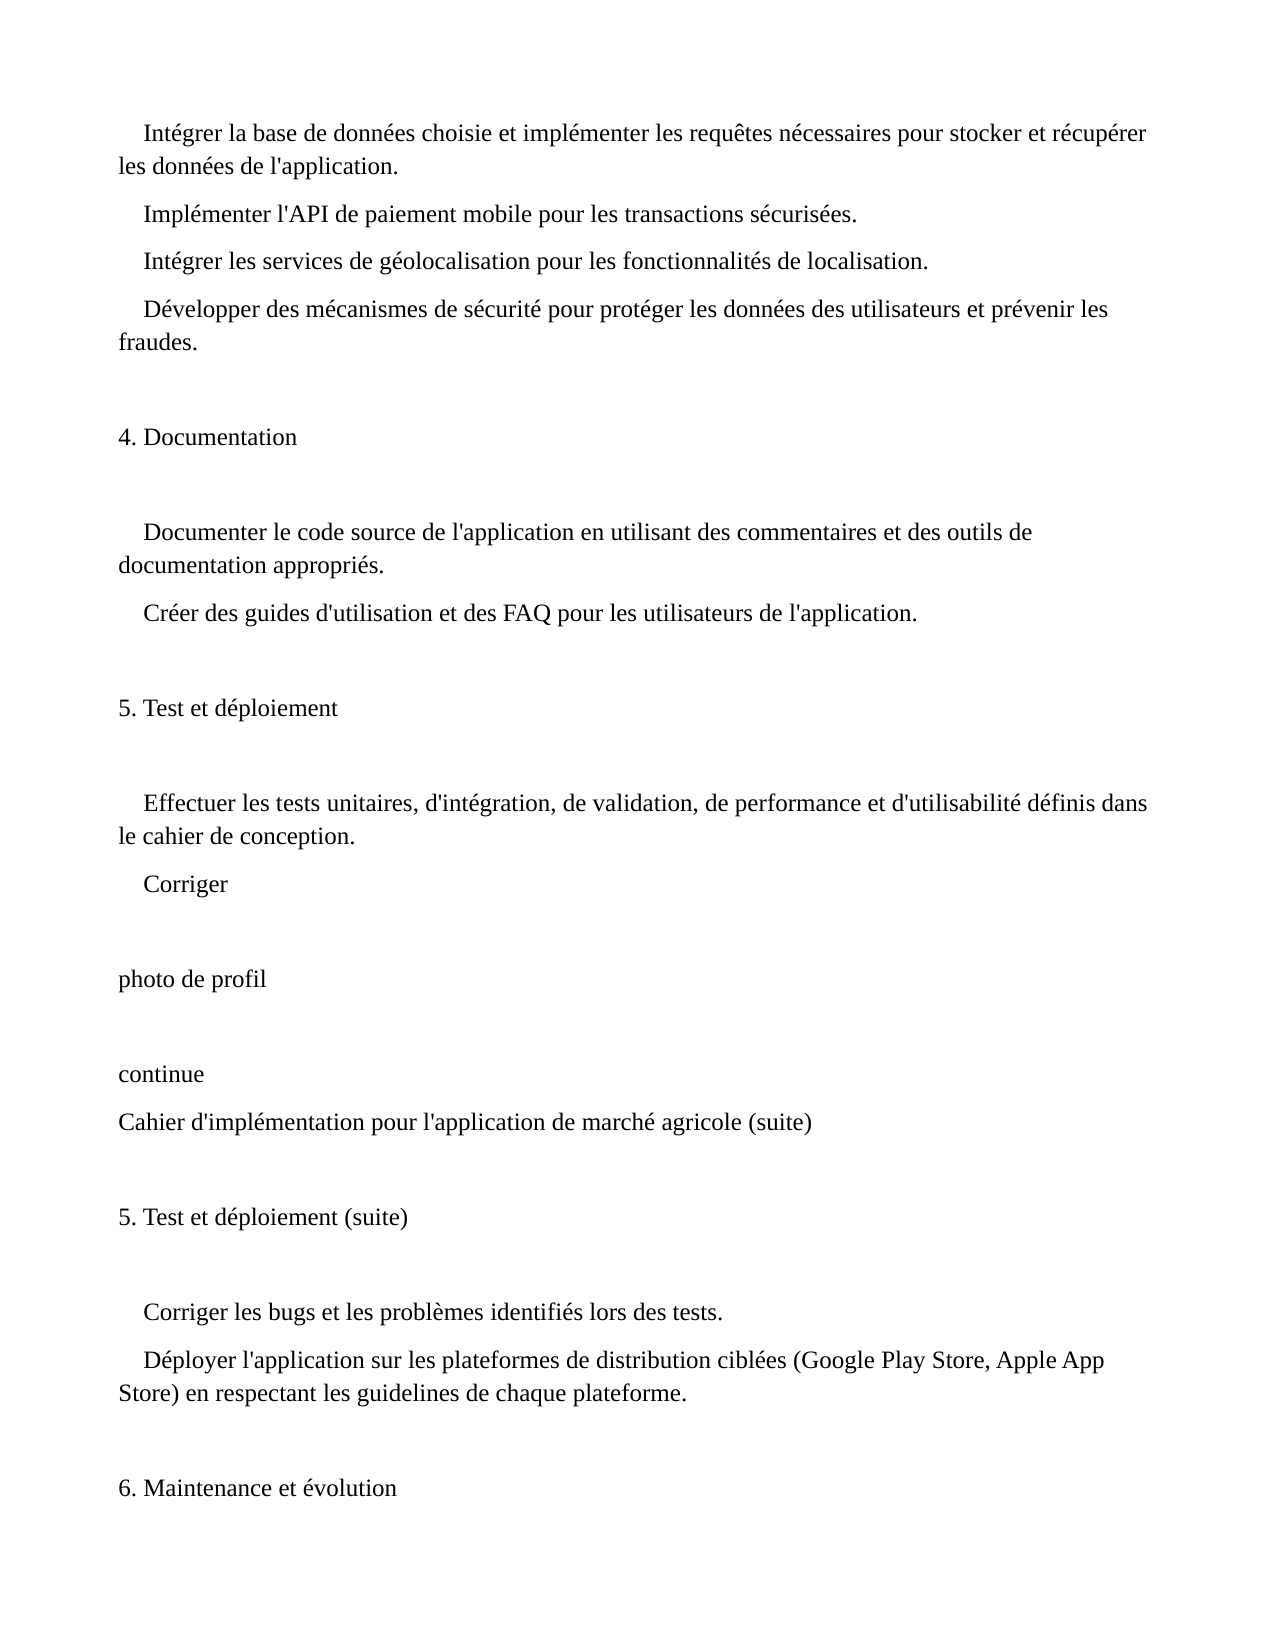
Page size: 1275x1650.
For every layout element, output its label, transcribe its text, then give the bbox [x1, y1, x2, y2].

text Corriger [118, 869, 1157, 898]
text Documenter le code source de l'application en utilisant des commentaires et des outils de documentation appropriés. [118, 517, 1157, 579]
text Développer des mécanismes de sécurité pour protéger les données des utilisateurs et prévenir les fraudes. [118, 294, 1157, 356]
text 5. Test et déploiement (suite) [118, 1202, 1157, 1231]
text 5. Test et déploiement [118, 693, 1157, 722]
text Intégrer les services de géolocalisation pour les fonctionnalités de localisation. [118, 246, 1157, 275]
text Cahier d'implémentation pour l'application de marché agricole (suite) [118, 1107, 1157, 1136]
text photo de profil [118, 964, 1157, 993]
text 4. Documentation [118, 422, 1157, 451]
text Créer des guides d'utilisation et des FAQ pour les utilisateurs de l'application. [118, 598, 1157, 627]
text Effectuer les tests unitaires, d'intégration, de validation, de performance et d'utilisabilité définis dans le cahier de conception. [118, 788, 1157, 850]
text Déployer l'application sur les plateformes de distribution ciblées (Google Play Store, Apple App Store) en respectant les guidelines de chaque plateforme. [118, 1345, 1157, 1407]
text Corriger les bugs et les problèmes identifiés lors des tests. [118, 1297, 1157, 1326]
text Implémenter l'API de paiement mobile pour les transactions sécurisées. [118, 199, 1157, 227]
text Intégrer la base de données choisie et implémenter les requêtes nécessaires pour stocker et récupérer les données de l'application. [118, 118, 1157, 180]
text 6. Maintenance et évolution [118, 1473, 1157, 1502]
text continue [118, 1059, 1157, 1088]
